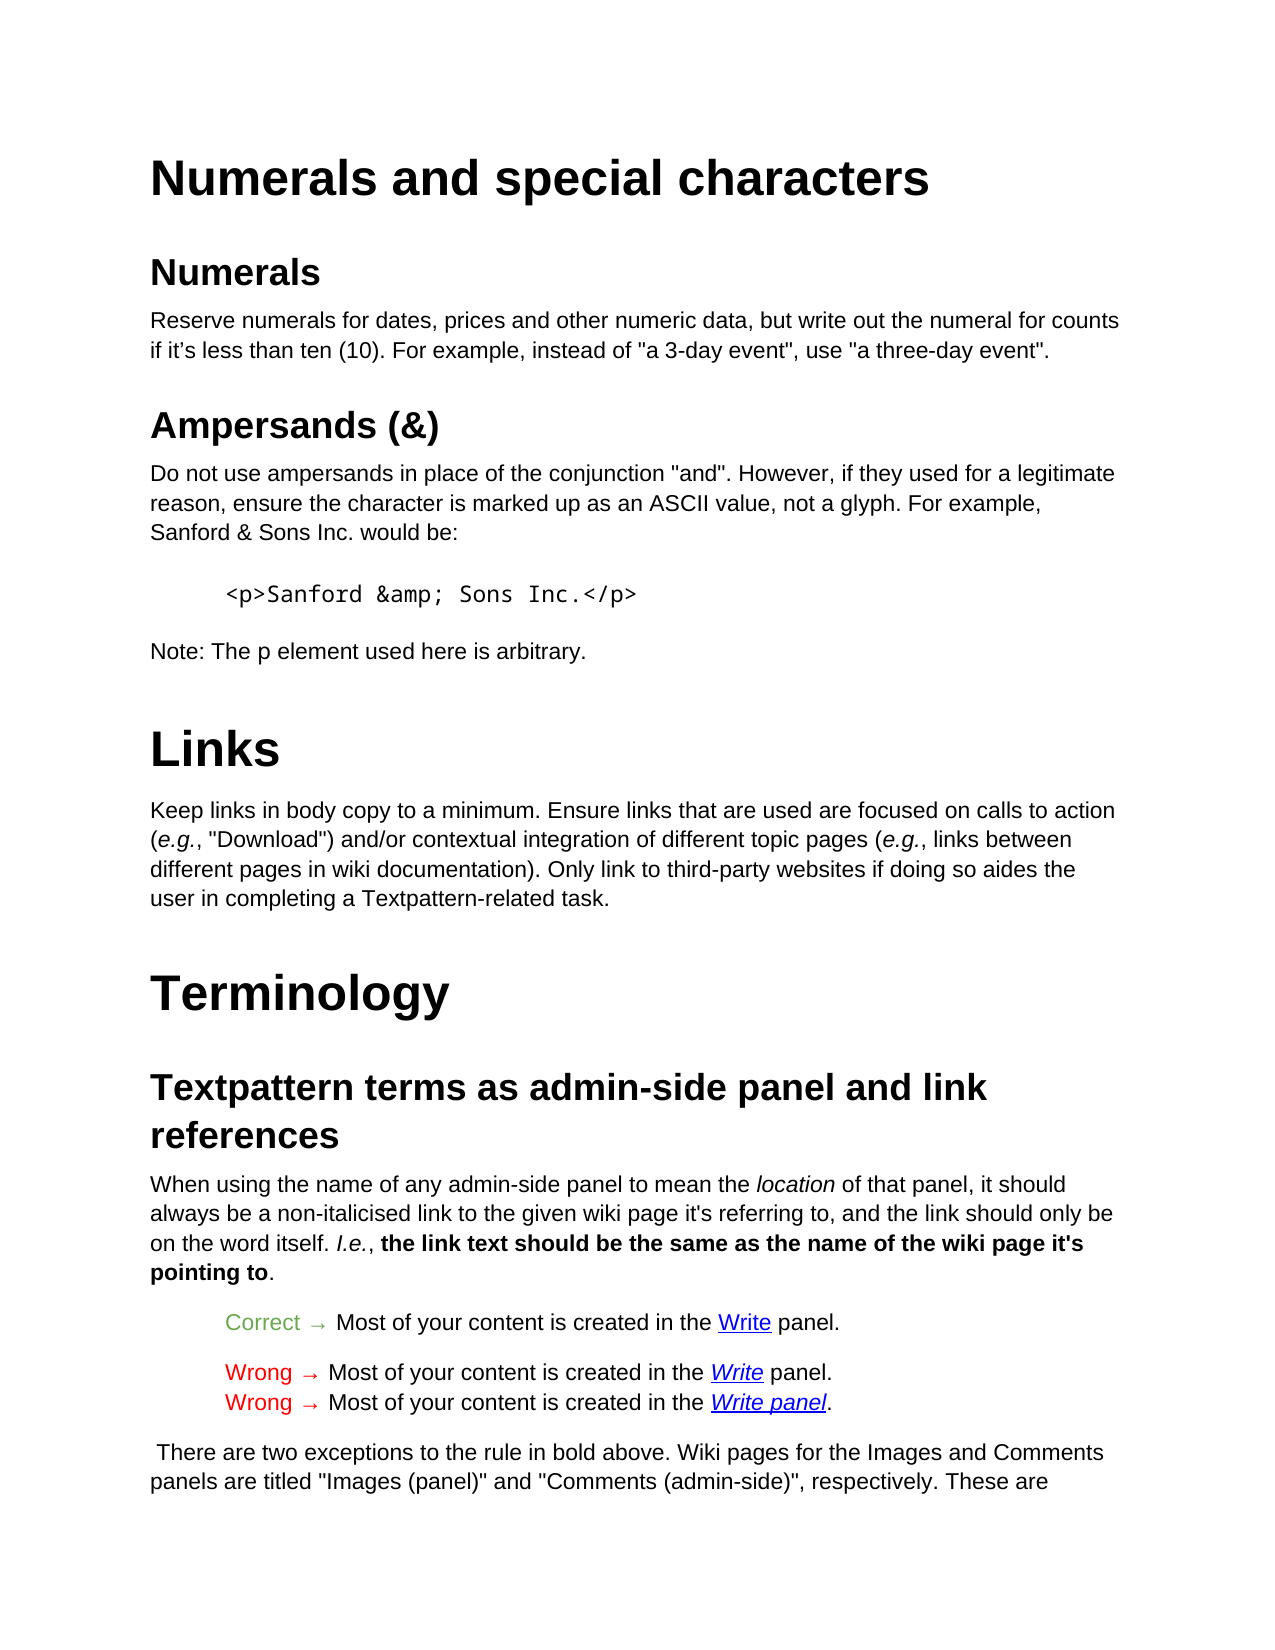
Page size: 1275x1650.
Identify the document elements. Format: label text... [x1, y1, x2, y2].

subtitle Terminology [150, 965, 1125, 1021]
subtitle Ampersands (&) [150, 404, 1125, 446]
text When using the name of any admin-side panel to mean the location of that panel, it should always be a non-italicised link to the given wiki page it's referring to, and the link should only be on the word itself. I.e., the link text should be the same as the name of the wiki page it's pointing to. [150, 1171, 1125, 1285]
text Do not use ampersands in place of the conjunction "and". However, if they used for a legitimate reason, ensure the character is marked up as an ASCII value, not a glyph. For example, Sanford & Sons Inc. would be: [150, 461, 1125, 545]
text Reserve numerals for dates, prices and other numeric data, but write out the numeral for counts if it’s less than ten (10). For example, instead of "a 3-day event", use "a three-day event". [150, 308, 1125, 363]
text Keep links in body copy to a minimum. Ensure links that are used are focused on calls to action (e.g., "Download") and/or contextual integration of different topic pages (e.g., links between different pages in wiki documentation). Only link to third-party websites if doing so aides the user in completing a Textpattern-related task. [150, 798, 1125, 911]
text Wrong → Most of your content is created in the Write panel. [225, 1389, 1125, 1415]
subtitle Numerals [150, 252, 1125, 293]
text Note: The p element used here is arbitrary. [150, 635, 1125, 666]
text There are two exceptions to the rule in bold above. Wiki pages for the Images and Comments panels are titled "Images (panel)" and "Comments (admin-side)", respectively. These are [150, 1439, 1125, 1494]
text Correct → Most of your content is created in the Write panel. [225, 1310, 1125, 1335]
text Wrong → Most of your content is created in the Write panel. [225, 1360, 1125, 1386]
subtitle Numerals and special characters [150, 150, 1125, 206]
text <p>Sanford &amp; Sons Inc.</p> [225, 578, 1125, 609]
subtitle Links [150, 721, 1125, 777]
subtitle Textpattern terms as admin-side panel and link references [150, 1067, 1125, 1157]
